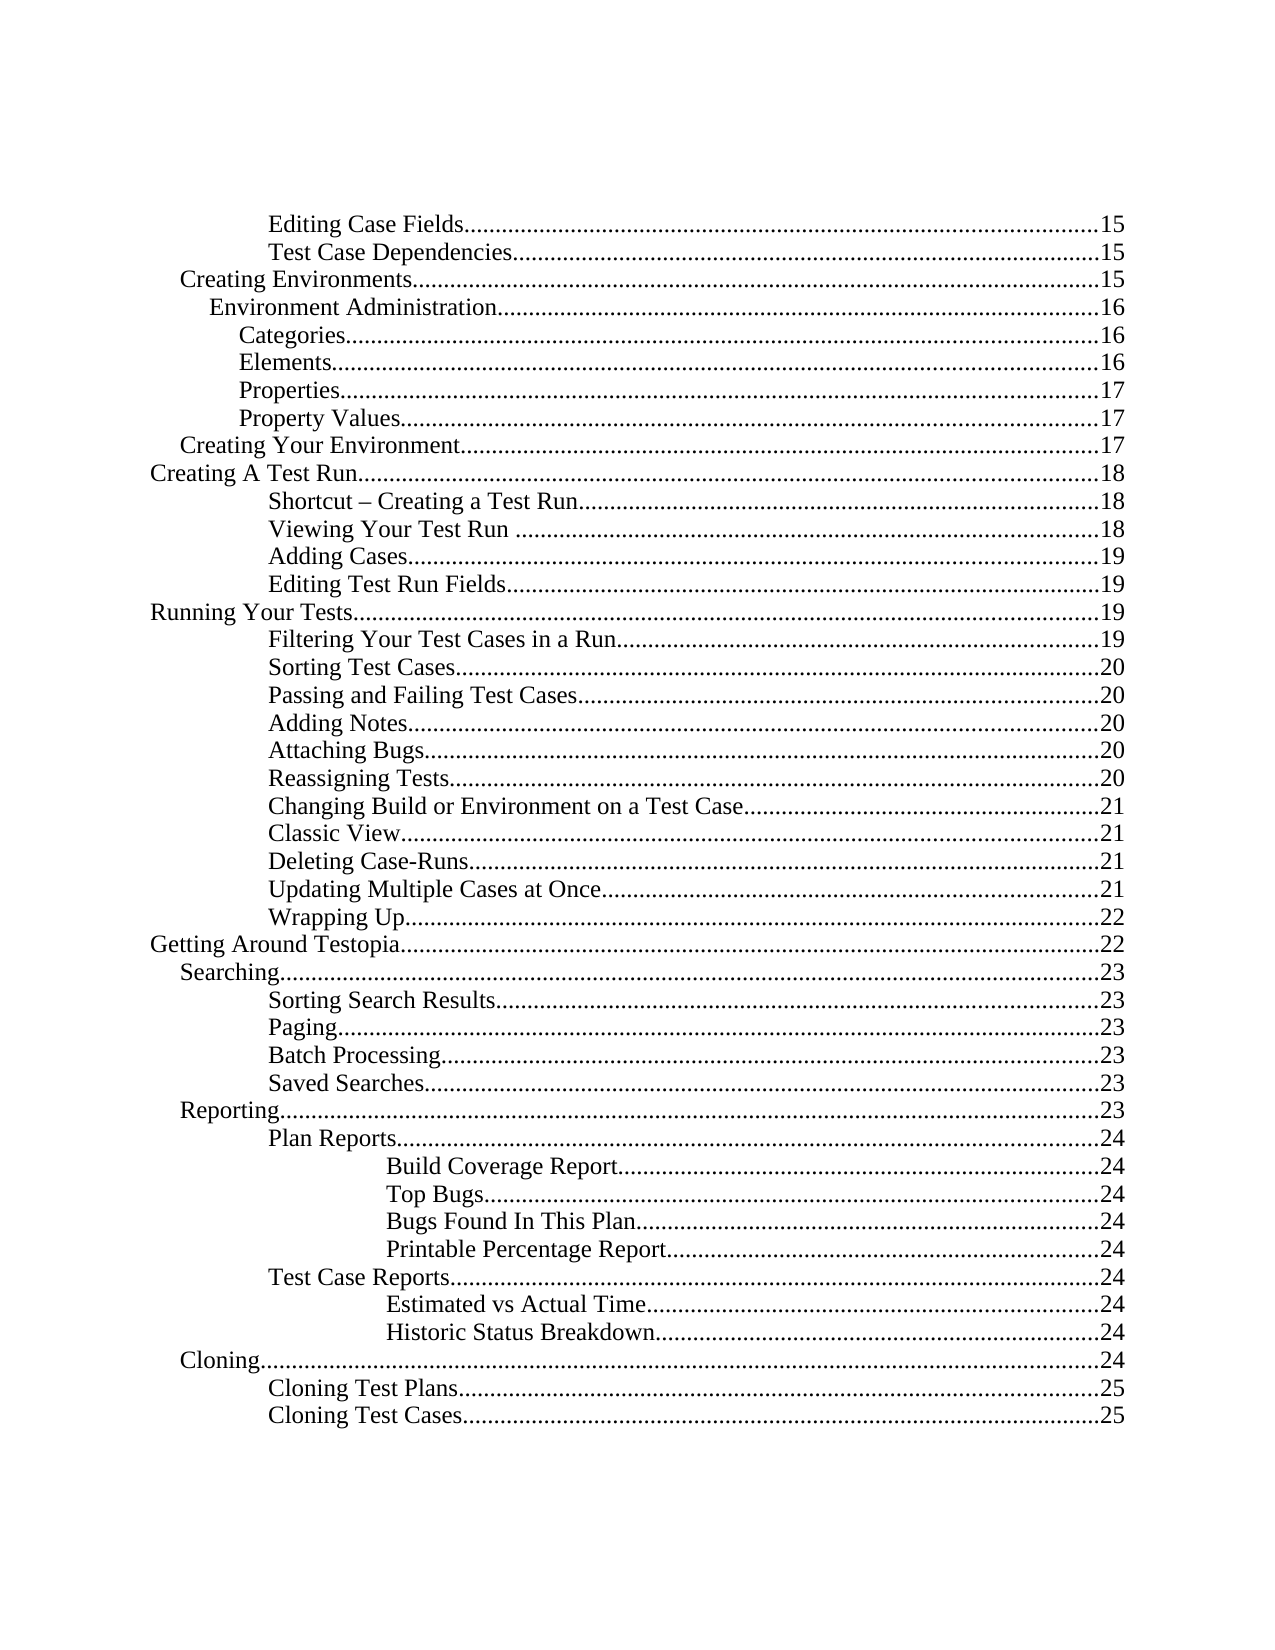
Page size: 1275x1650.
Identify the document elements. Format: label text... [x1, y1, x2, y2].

text Categories 16 [238, 321, 1125, 348]
text Environment Administration 16 [209, 293, 1125, 321]
text Creating A Test Run 18 [150, 459, 1125, 487]
text Adding Cases 19 [268, 542, 1125, 570]
text Creating Environments 15 [179, 265, 1125, 293]
text Running Your Tests 19 [150, 598, 1125, 626]
text Sorting Test Cases 20 [268, 653, 1125, 681]
text Adding Notes 20 [268, 709, 1125, 736]
text Updating Multiple Cases at Once 21 [268, 875, 1125, 903]
text Reassigning Tests 20 [268, 764, 1125, 792]
text Property Values 17 [238, 404, 1125, 432]
text Test Case Dependencies 15 [268, 238, 1125, 265]
text Deleting Case-Runs 21 [268, 847, 1125, 875]
text Cloning Test Plans 25 [268, 1374, 1125, 1401]
text Getting Around Testopia 22 [150, 930, 1125, 958]
text Printable Percentage Report 24 [386, 1235, 1125, 1263]
text Wrapping Up 22 [268, 903, 1125, 930]
text Cloning Test Cases 25 [268, 1401, 1125, 1429]
text Changing Build or Environment on a Test Case 21 [268, 792, 1125, 819]
text Test Case Reports 24 [268, 1263, 1125, 1291]
text Classic View 21 [268, 819, 1125, 847]
text Editing Case Fields 15 [268, 210, 1125, 238]
text Sorting Search Results 23 [268, 986, 1125, 1013]
text Editing Test Run Fields 19 [268, 570, 1125, 598]
text Attaching Bugs 20 [268, 736, 1125, 764]
text Top Bugs 24 [386, 1180, 1125, 1207]
text Build Coverage Report 24 [386, 1152, 1125, 1180]
text Searching 23 [179, 958, 1125, 986]
text Cloning 24 [179, 1346, 1125, 1374]
text Elements 16 [238, 348, 1125, 376]
text Paging 23 [268, 1013, 1125, 1041]
text Shortcut – Creating a Test Run 18 [268, 487, 1125, 515]
text Plan Reports 24 [268, 1124, 1125, 1152]
text Viewing Your Test Run 18 [268, 515, 1125, 542]
text Historic Status Breakdown 24 [386, 1318, 1125, 1346]
text Passing and Failing Test Cases 20 [268, 681, 1125, 709]
text Filtering Your Test Cases in a Run 19 [268, 626, 1125, 653]
text Saved Searches 23 [268, 1069, 1125, 1097]
text Properties 17 [238, 376, 1125, 404]
text Estimated vs Actual Time 24 [386, 1291, 1125, 1318]
text Creating Your Environment 17 [179, 432, 1125, 459]
text Reporting 23 [179, 1097, 1125, 1124]
text Batch Processing 23 [268, 1041, 1125, 1069]
text Bugs Found In This Plan 24 [386, 1207, 1125, 1235]
